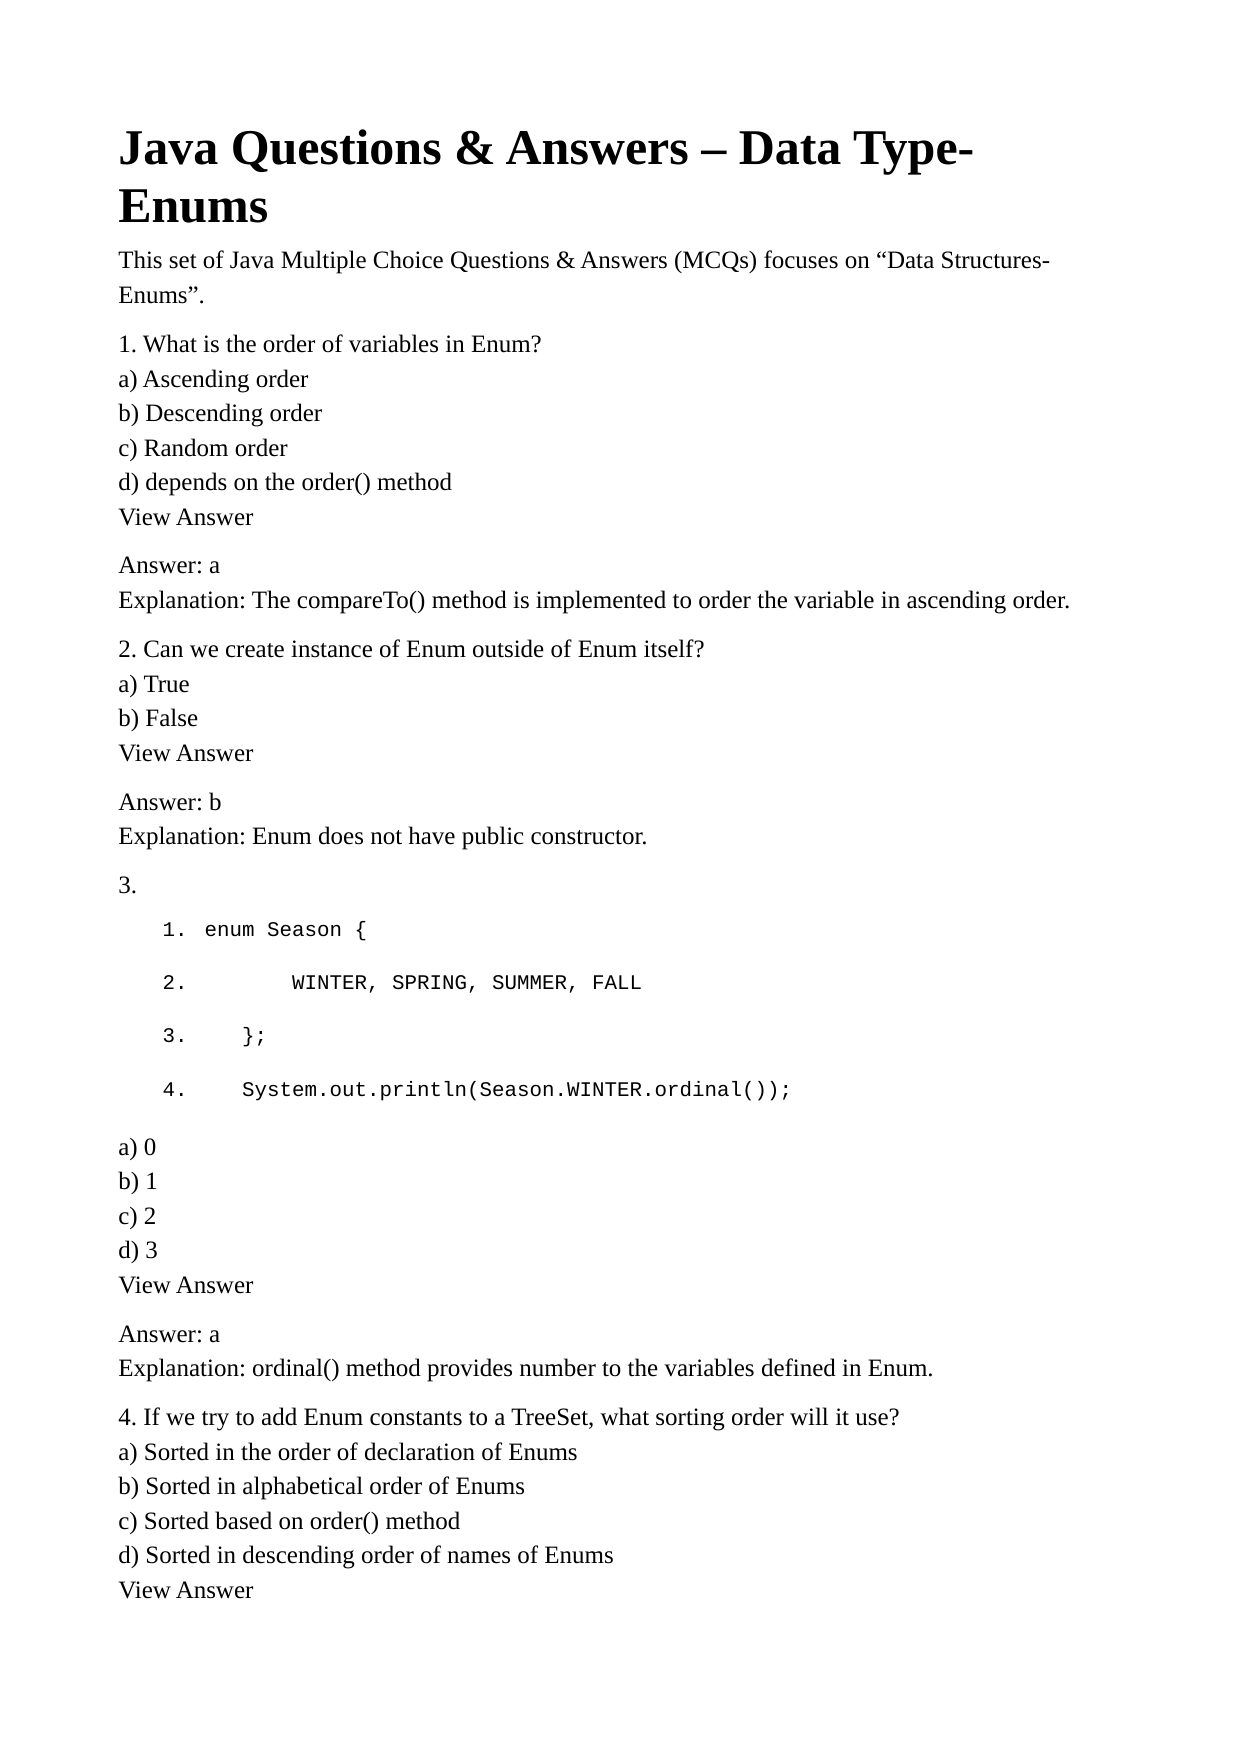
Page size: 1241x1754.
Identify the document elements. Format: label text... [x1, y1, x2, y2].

subtitle Java Questions & Answers – Data Type-Enums [118, 118, 1122, 233]
list System.out.println(Season.WINTER.ordinal()); [162, 1079, 1122, 1102]
text a) 0 b) 1 c) 2 d) 3 View Answer [118, 1132, 1122, 1298]
text 1. What is the order of variables in Enum? a) Ascending order b) Descending order c) Random order d) depends on the order() method View Answer [118, 329, 1122, 530]
list enum Season { [162, 919, 1122, 943]
list }; [162, 1026, 1122, 1049]
text This set of Java Multiple Choice Questions & Answers (MCQs) focuses on “Data Structures-Enums”. [118, 246, 1122, 309]
text 4. If we try to add Enum constants to a TreeSet, what sorting order will it use? a) Sorted in the order of declaration of Enums b) Sorted in alphabetical order of Enums c) Sorted based on order() method d) Sorted in descending order of names of Enums View Answer [118, 1402, 1122, 1603]
text 2. Can we create instance of Enum outside of Enum itself? a) True b) False View Answer [118, 634, 1122, 766]
text Answer: a Explanation: ordinal() method provides number to the variables defined in Enum. [118, 1319, 1122, 1382]
text Answer: a Explanation: The compareTo() method is implemented to order the variable in ascending order. [118, 551, 1122, 614]
list WINTER, SPRING, SUMMER, FALL [162, 972, 1122, 996]
text 3. [118, 870, 1122, 899]
text Answer: b Explanation: Enum does not have public constructor. [118, 787, 1122, 850]
